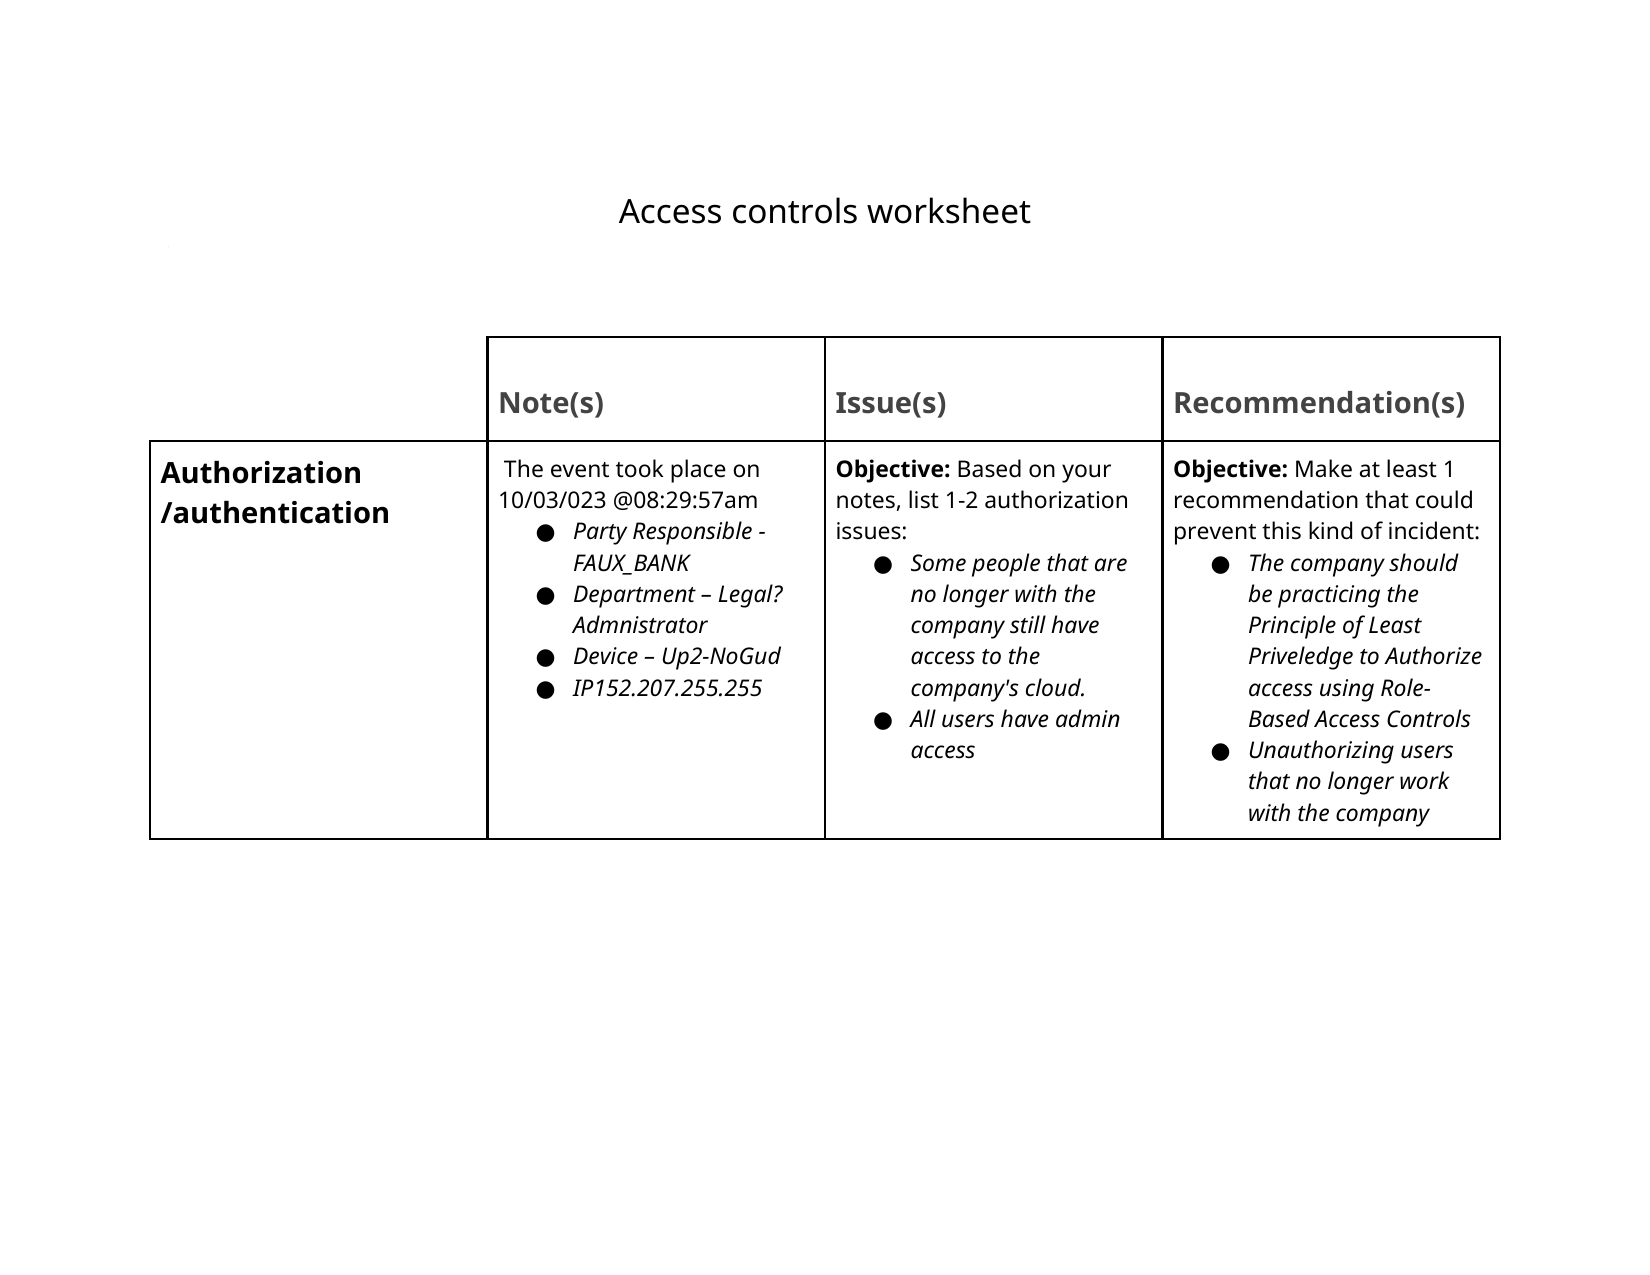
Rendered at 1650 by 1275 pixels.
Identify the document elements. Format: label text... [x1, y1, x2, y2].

table_cell Objective: Make at least 1 recommendation that could prevent this kind of incident: The company should be practicing the Principle of Least Priveledge to Authorize access using Role-Based Access Controls Unauthorizing users that no longer work with the company [1164, 442, 1499, 838]
table_cell Authorization /authentication [151, 442, 486, 838]
table_header Issue(s) [826, 338, 1161, 440]
table_cell Objective: Based on your notes, list 1-2 authorization issues: Some people that are no longer with the company still have access to the company's cloud. All users have admin access [826, 442, 1161, 838]
table_header Recommendation(s) [1164, 338, 1499, 440]
table_cell The event took place on 10/03/023 @08:29:57am Party Responsible - FAUX_BANK Department – Legal?Admnistrator Device – Up2-NoGud IP152.207.255.255 [489, 442, 824, 838]
subtitle Access controls worksheet [150, 187, 1500, 233]
table_header [150, 336, 486, 440]
table_header Note(s) [489, 338, 824, 440]
